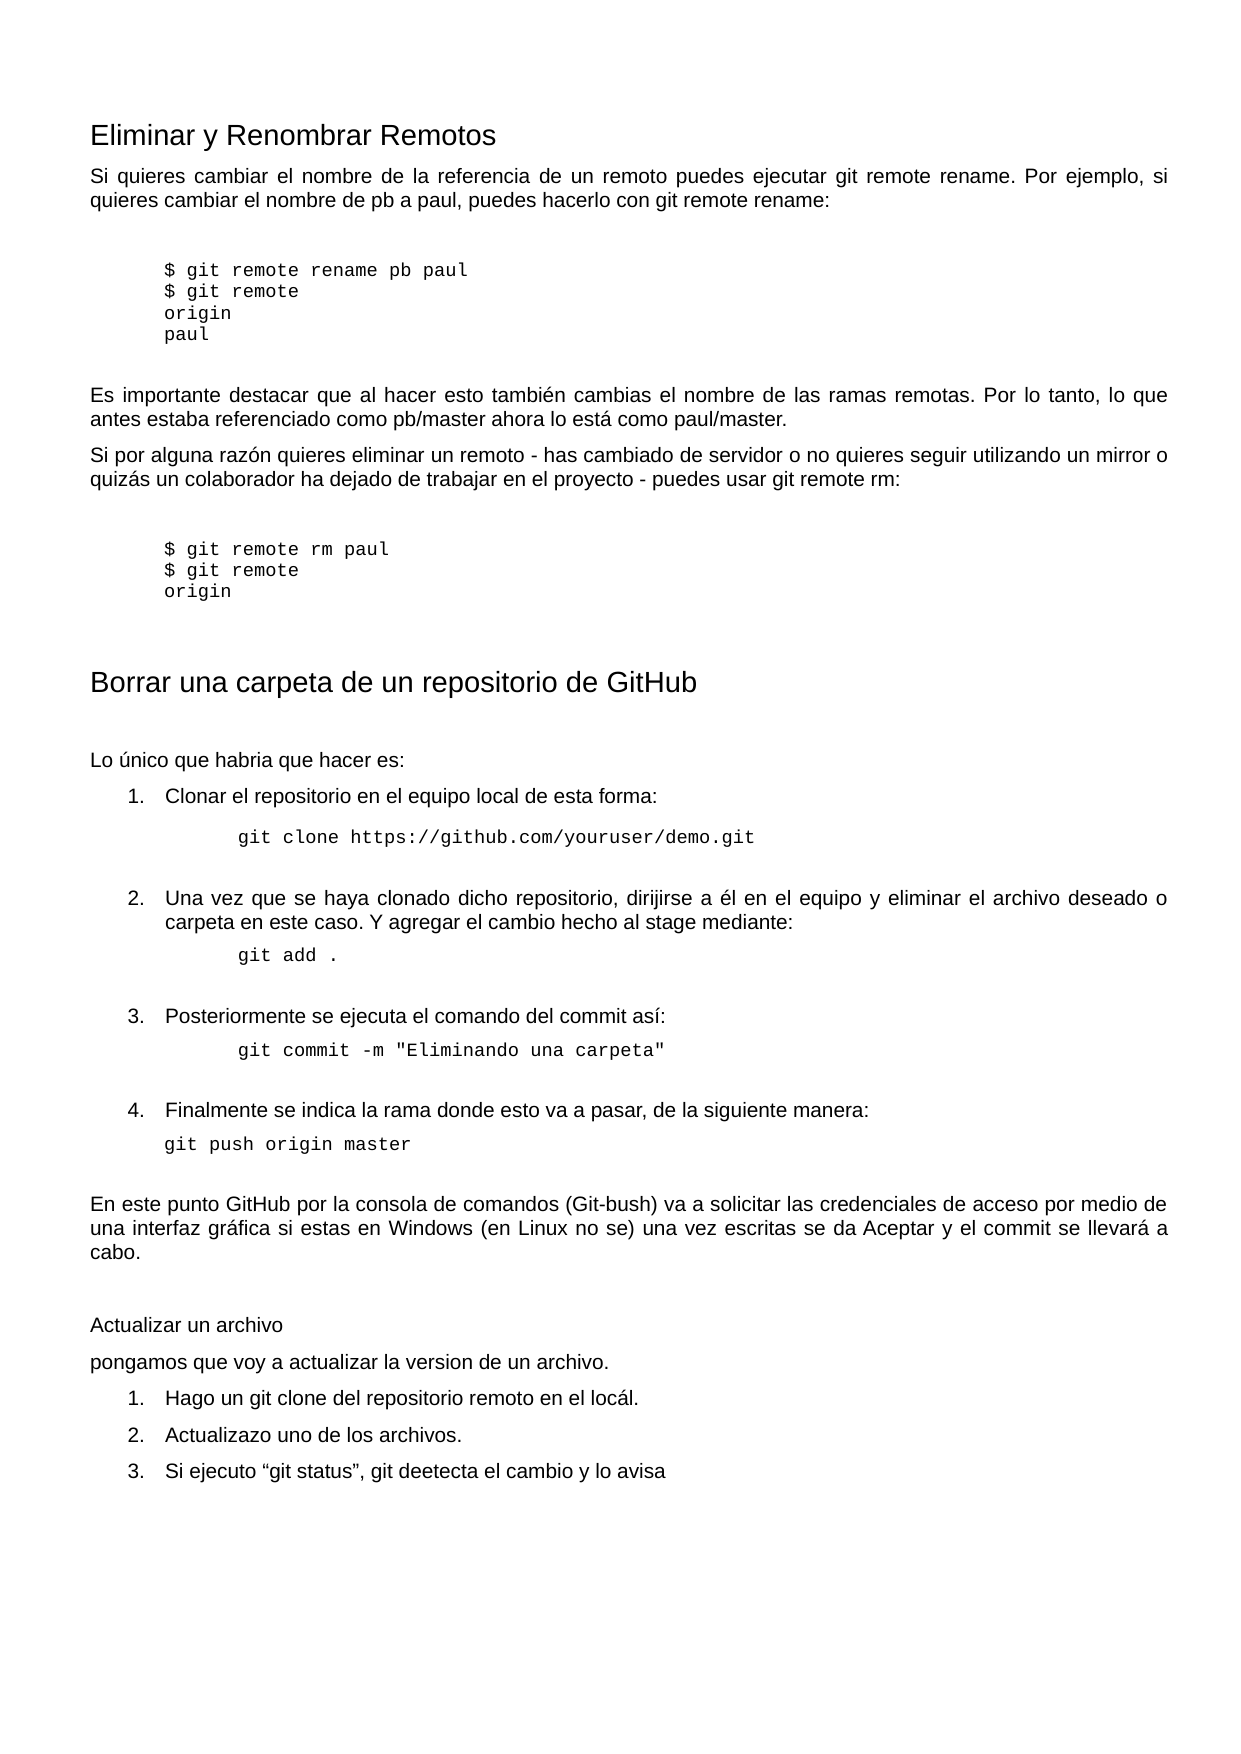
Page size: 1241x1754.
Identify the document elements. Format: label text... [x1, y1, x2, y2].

text $ git remote rm paul [164, 540, 1170, 561]
text $ git remote [164, 282, 1170, 303]
list Clonar el repositorio en el equipo local de esta forma: [127, 784, 1170, 808]
subtitle Borrar una carpeta de un repositorio de GitHub [90, 665, 1170, 698]
text git push origin master [164, 1134, 1170, 1156]
list Actualizazo uno de los archivos. [127, 1422, 1170, 1446]
text Actualizar un archivo [90, 1313, 1170, 1337]
list Si ejecuto “git status”, git deetecta el cambio y lo avisa [127, 1459, 1170, 1483]
text En este punto GitHub por la consola de comandos (Git-bush) va a solicitar las credenciales de acceso por medio de una interfaz gráfica si estas en Windows (en Linux no se) una vez escritas se da Aceptar y el commit se llevará a cabo. [90, 1192, 1170, 1264]
text $ git remote rename pb paul [164, 261, 1170, 282]
text git add . [164, 946, 1170, 967]
subtitle Eliminar y Renombrar Remotos [90, 118, 1170, 152]
text Si por alguna razón quieres eliminar un remoto - has cambiado de servidor o no quieres seguir utilizando un mirror o quizás un colaborador ha dejado de trabajar en el proyecto - puedes usar git remote rm: [90, 443, 1170, 491]
text git clone https://github.com/youruser/demo.git [164, 820, 1170, 849]
text Lo único que habria que hacer es: [90, 747, 1170, 771]
text $ git remote [164, 561, 1170, 582]
text origin [164, 303, 1170, 325]
list Hago un git clone del repositorio remoto en el locál. [127, 1386, 1170, 1410]
text git commit -m "Eliminando una carpeta" [164, 1040, 1170, 1062]
text pongamos que voy a actualizar la version de un archivo. [90, 1349, 1170, 1373]
text paul [164, 325, 1170, 346]
list Posteriormente se ejecuta el comando del commit así: [127, 1004, 1170, 1028]
text Es importante destacar que al hacer esto también cambias el nombre de las ramas remotas. Por lo tanto, lo que antes estaba referenciado como pb/master ahora lo está como paul/master. [90, 382, 1170, 430]
text origin [164, 582, 1170, 603]
list Finalmente se indica la rama donde esto va a pasar, de la siguiente manera: [127, 1098, 1170, 1122]
text Si quieres cambiar el nombre de la referencia de un remoto puedes ejecutar git remote rename. Por ejemplo, si quieres cambiar el nombre de pb a paul, puedes hacerlo con git remote rename: [90, 164, 1170, 212]
list Una vez que se haya clonado dicho repositorio, dirijirse a él en el equipo y eliminar el archivo deseado o carpeta en este caso. Y agregar el cambio hecho al stage mediante: [127, 886, 1170, 934]
